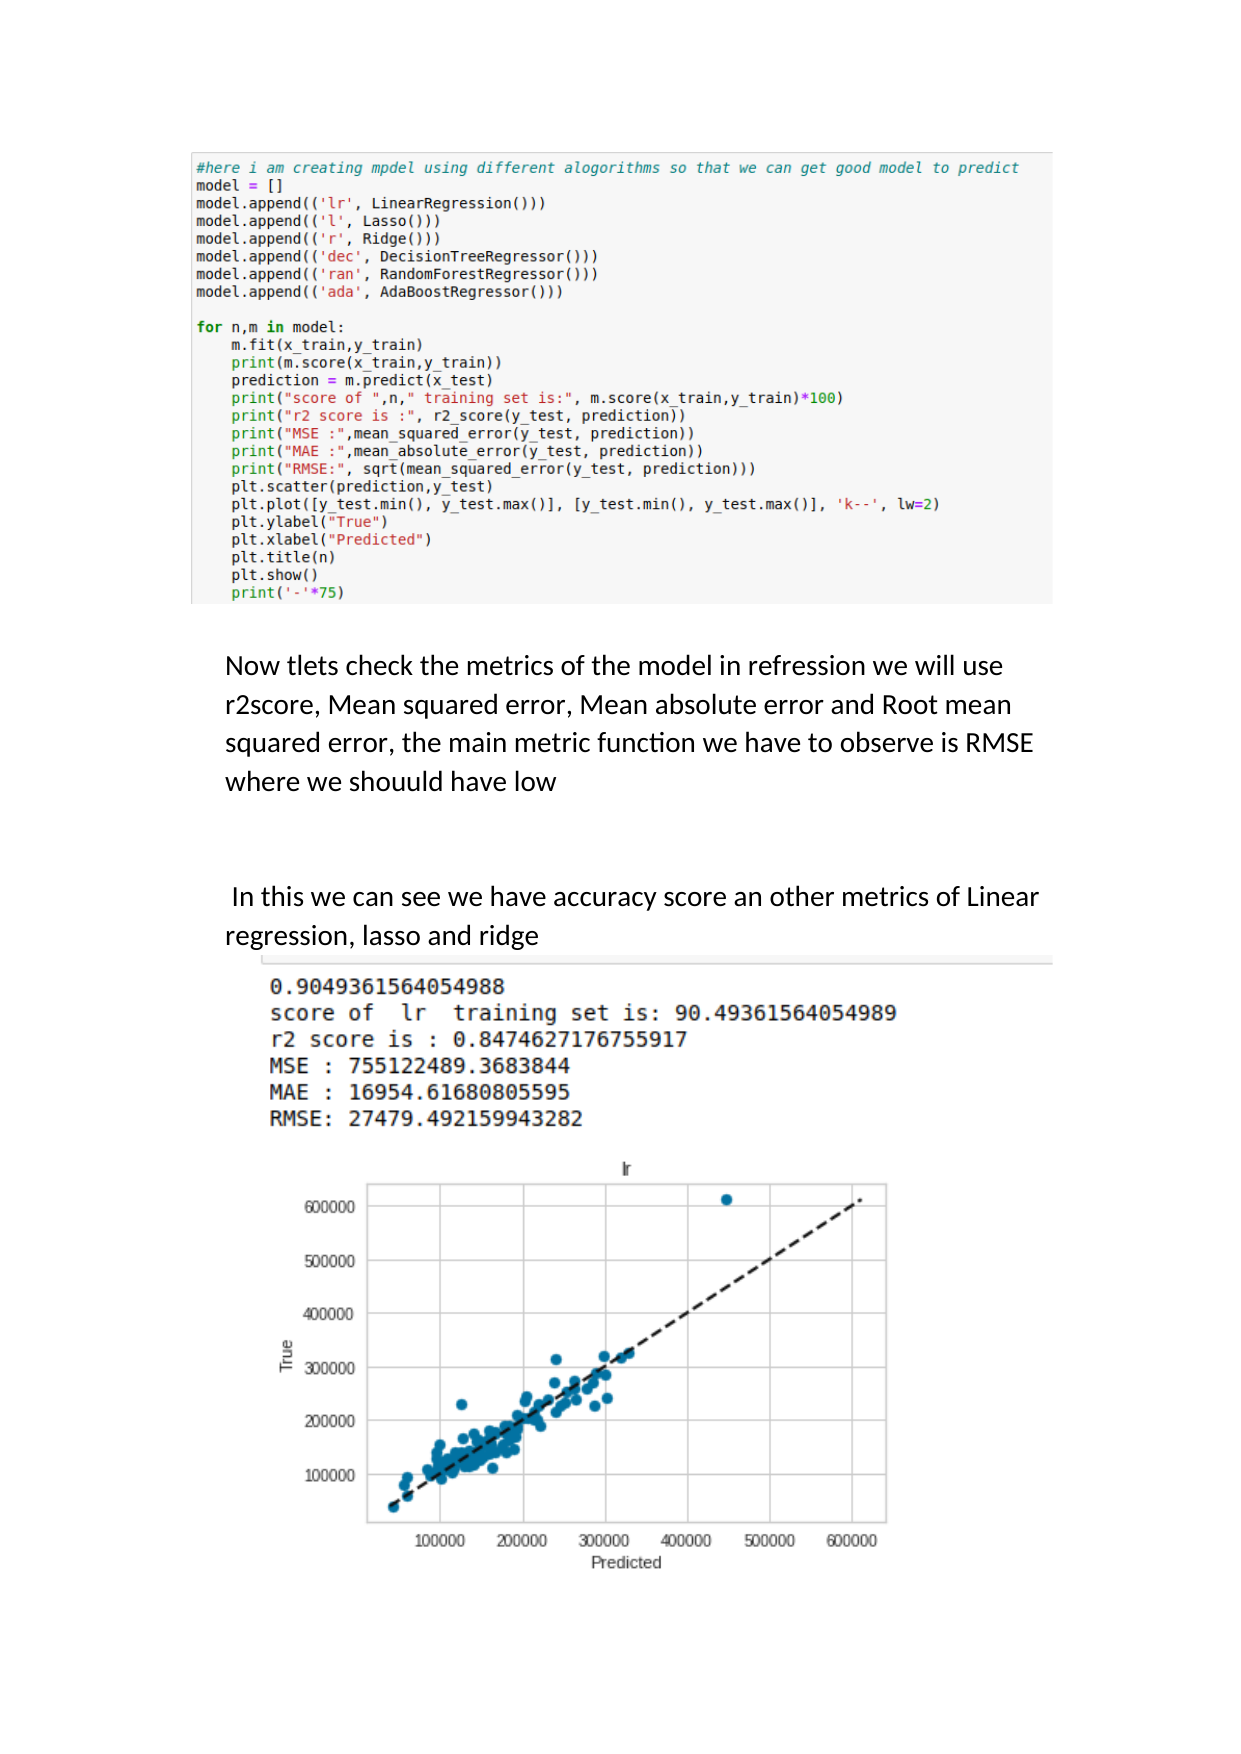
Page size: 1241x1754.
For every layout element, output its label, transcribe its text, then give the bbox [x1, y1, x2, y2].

list In this we can see we have accuracy score an other metrics of Linear regression, lasso and ridge [187, 878, 1090, 952]
picture [187, 150, 1053, 604]
picture [187, 955, 1053, 1595]
list Now tlets check the metrics of the model in refression we will use r2score, Mean squared error, Mean absolute error and Root mean squared error, the main metric function we have to observe is RMSE where we shouuld have low [225, 647, 1090, 798]
